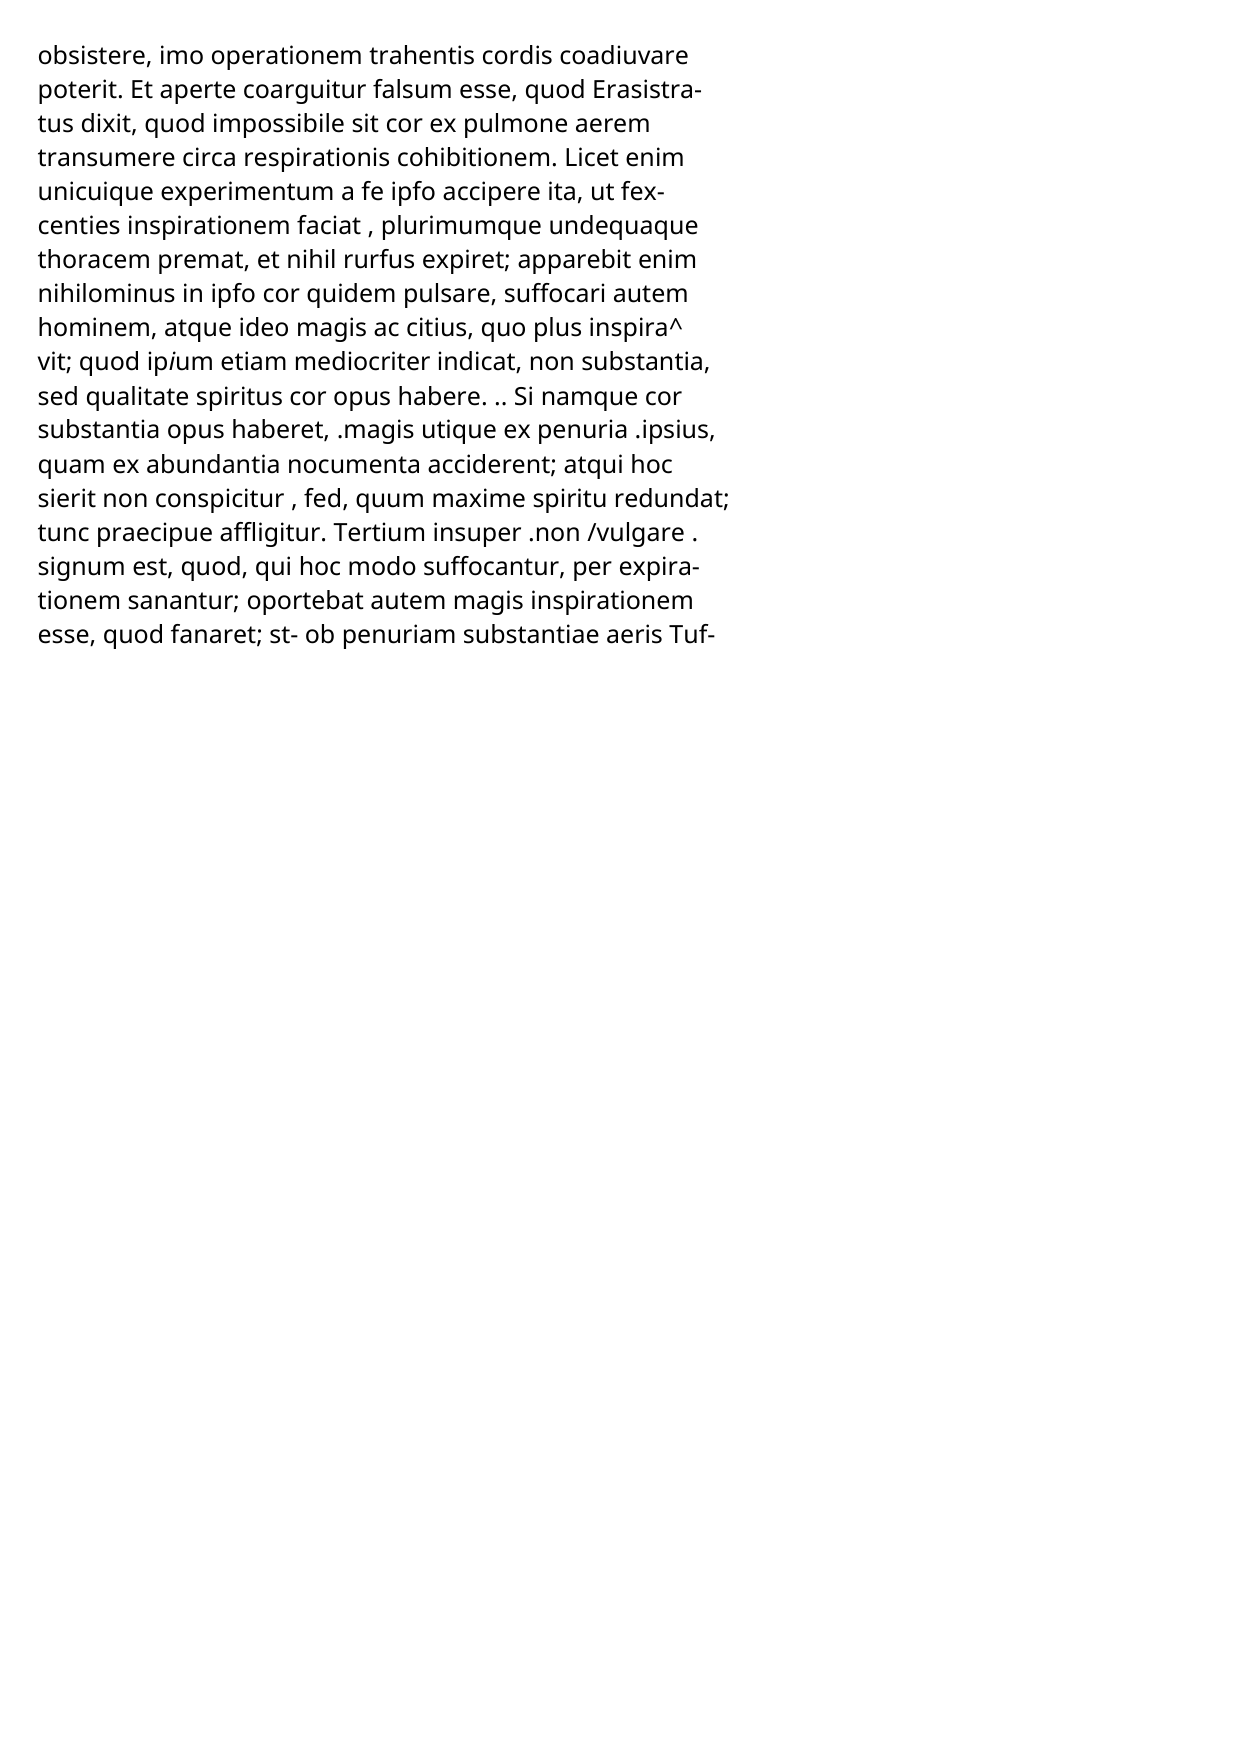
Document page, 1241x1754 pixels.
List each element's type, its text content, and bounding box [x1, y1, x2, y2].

text obsistere, imo operationem trahentis cordis coadiuvare poterit. Et aperte coarguitur falsum esse, quod Erasistra- tus dixit, quod impossibile sit cor ex pulmone aerem transumere circa respirationis cohibitionem. Licet enim unicuique experimentum a fe ipfo accipere ita, ut fex- centies inspirationem faciat , plurimumque undequaque thoracem premat, et nihil rurfus expiret; apparebit enim nihilominus in ipfo cor quidem pulsare, suffocari autem hominem, atque ideo magis ac citius, quo plus inspira^ vit; quod ipium etiam mediocriter indicat, non substantia, sed qualitate spiritus cor opus habere. .. Si namque cor substantia opus haberet, .magis utique ex penuria .ipsius, quam ex abundantia nocumenta acciderent; atqui hoc sierit non conspicitur , fed, quum maxime spiritu redundat; tunc praecipue affligitur. Tertium insuper .non /vulgare . signum est, quod, qui hoc modo suffocantur, per expira- tionem sanantur; oportebat autem magis inspirationem esse, quod fanaret; st- ob penuriam substantiae aeris Tuf- [37, 37, 1203, 651]
